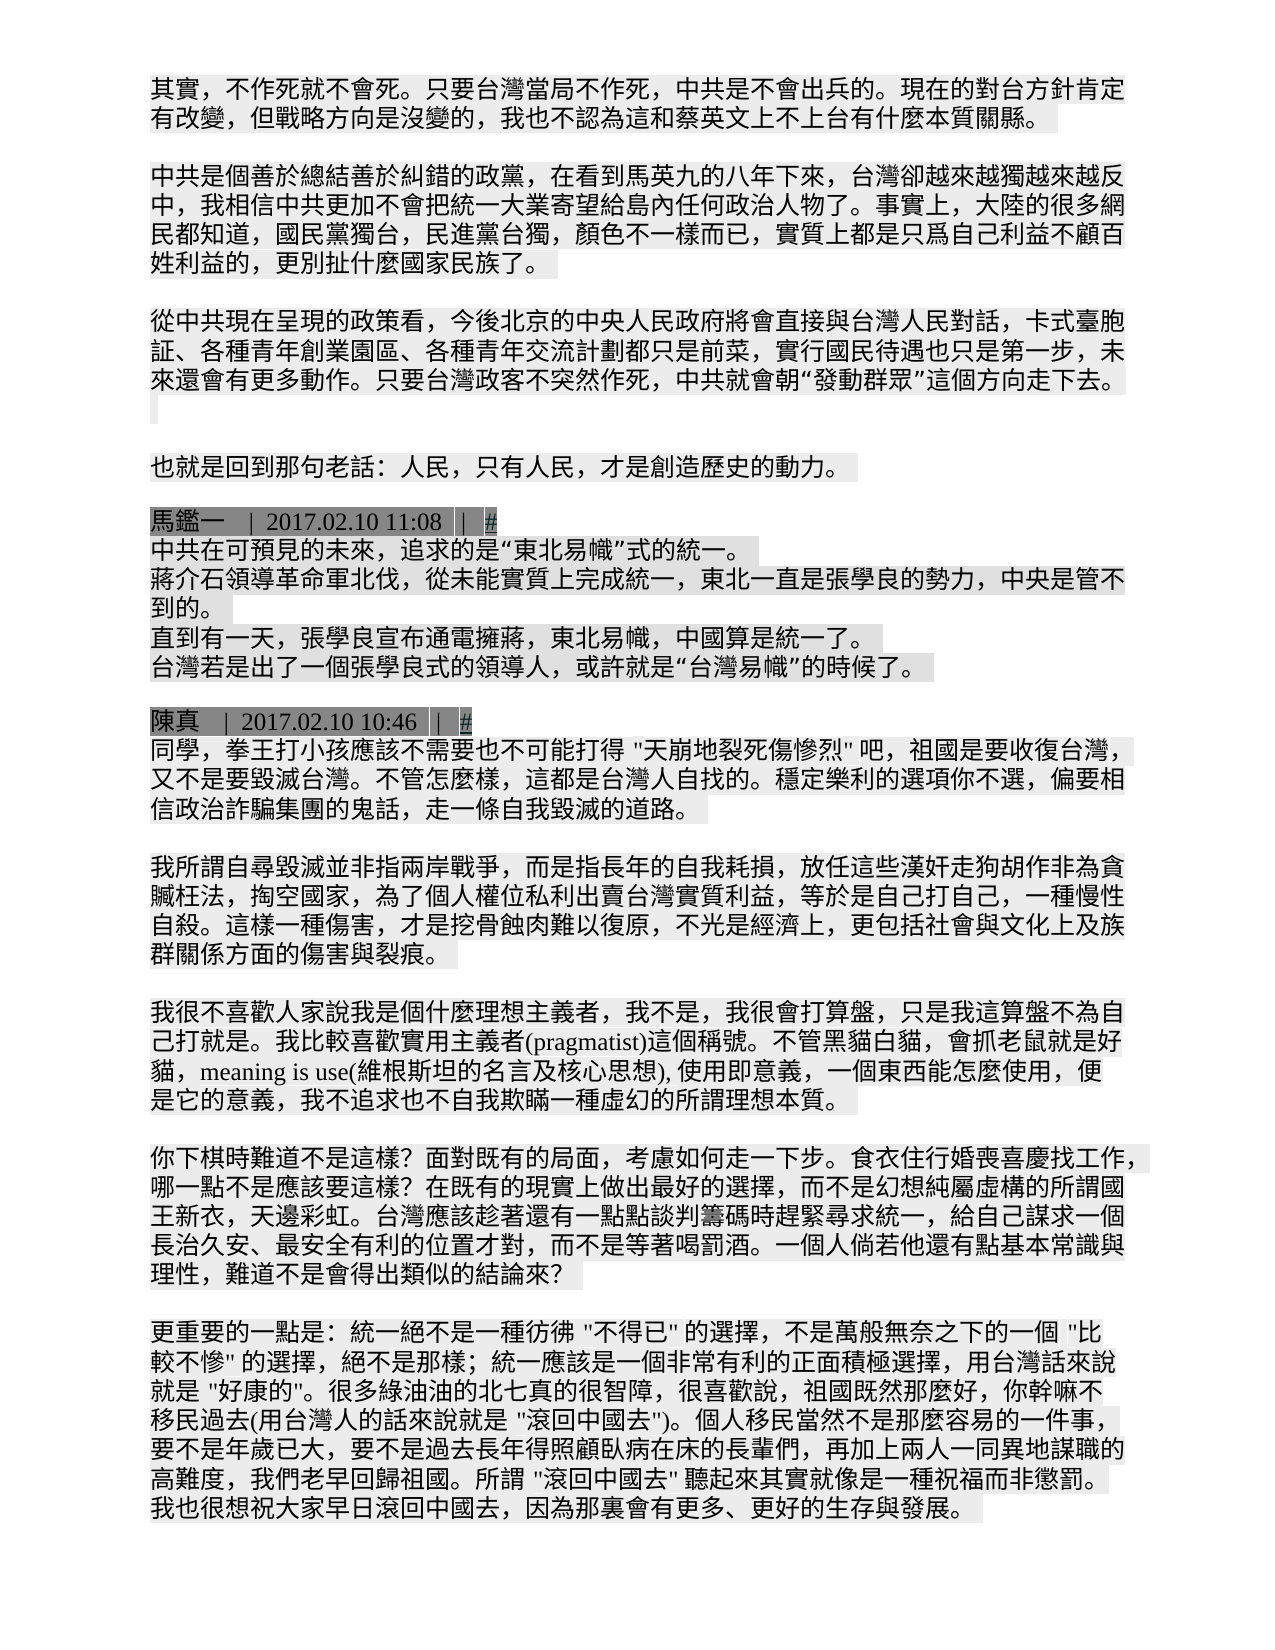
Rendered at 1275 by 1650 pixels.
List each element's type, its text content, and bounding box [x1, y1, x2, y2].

text 陳真 | 2017.02.10 10:46 | # [150, 707, 1125, 736]
text 馬鑑一 | 2017.02.10 11:08 | # [150, 507, 1125, 536]
text 其實，不作死就不會死。只要台灣當局不作死，中共是不會出兵的。現在的對台方針肯定有改變，但戰略方向是沒變的，我也不認為這和蔡英文上不上台有什麼本質關縣。 中共是個善於總結善於糾錯的政黨，在看到馬英九的八年下來，台灣卻越來越獨越來越反中，我相信中共更加不會把統一大業寄望給島內任何政治人物了。事實上，大陸的很多網民都知道，國民黨獨台，民進黨台獨，顏色不一樣而已，實質上都是只爲自己利益不顧百姓利益的，更別扯什麼國家民族了。 從中共現在呈現的政策看，今後北京的中央人民政府將會直接與台灣人民對話，卡式臺胞証、各種青年創業園區、各種青年交流計劃都只是前菜，實行國民待遇也只是第一步，未來還會有更多動作。只要台灣政客不突然作死，中共就會朝“發動群眾”這個方向走下去。 也就是回到那句老話：人民，只有人民，才是創造歷史的動力。 [150, 75, 1125, 482]
text 同學，拳王打小孩應該不需要也不可能打得 "天崩地裂死傷慘烈" 吧，祖國是要收復台灣，又不是要毀滅台灣。不管怎麼樣，這都是台灣人自找的。穩定樂利的選項你不選，偏要相信政治詐騙集團的鬼話，走一條自我毀滅的道路。 我所謂自尋毀滅並非指兩岸戰爭，而是指長年的自我耗損，放任這些漢奸走狗胡作非為貪贓枉法，掏空國家，為了個人權位私利出賣台灣實質利益，等於是自己打自己，一種慢性自殺。這樣一種傷害，才是挖骨蝕肉難以復原，不光是經濟上，更包括社會與文化上及族群關係方面的傷害與裂痕。 我很不喜歡人家說我是個什麼理想主義者，我不是，我很會打算盤，只是我這算盤不為自己打就是。我比較喜歡實用主義者(pragmatist)這個稱號。不管黑貓白貓，會抓老鼠就是好貓，meaning is use(維根斯坦的名言及核心思想), 使用即意義，一個東西能怎麼使用，便是它的意義，我不追求也不自我欺瞞一種虛幻的所謂理想本質。 你下棋時難道不是這樣？面對既有的局面，考慮如何走一下步。食衣住行婚喪喜慶找工作，哪一點不是應該要這樣？在既有的現實上做出最好的選擇，而不是幻想純屬虛構的所謂國王新衣，天邊彩虹。台灣應該趁著還有一點點談判籌碼時趕緊尋求統一，給自己謀求一個長治久安、最安全有利的位置才對，而不是等著喝罰酒。一個人倘若他還有點基本常識與理性，難道不是會得出類似的結論來？ 更重要的一點是：統一絕不是一種彷彿 "不得已" 的選擇，不是萬般無奈之下的一個 "比較不慘" 的選擇，絕不是那樣；統一應該是一個非常有利的正面積極選擇，用台灣話來說就是 "好康的"。很多綠油油的北七真的很智障，很喜歡說，祖國既然那麼好，你幹嘛不移民過去(用台灣人的話來說就是 "滾回中國去")。個人移民當然不是那麼容易的一件事，要不是年歲已大，要不是過去長年得照顧臥病在床的長輩們，再加上兩人一同異地謀職的高難度，我們老早回歸祖國。所謂 "滾回中國去" 聽起來其實就像是一種祝福而非懲罰。我也很想祝大家早日滾回中國去，因為那裏會有更多、更好的生存與發展。 不過，這畢竟是個人選擇。我要說的不是個人，因為每個人狀況不一樣，"滾回中國去" 究竟是好是壞也許說不準。但是，個人說不準，整個台灣做考量時卻說得準，因為擺在眼前的既定現實應該如何取捨實在太明顯了。今天的祖國倘若是四人幫當道，紅衛兵橫行，那我會說咱們還是離遠一點比較安全。但是，如今的大陸，早已今非昔比。所謂理想，所謂意義，不過就是在既有的、或是有可能創造出來的選項中，做出最好的選擇。 我的已故指導教授 Peter Lipton 在1991年寫了一本流傳甚廣的書，書名叫 "Inference to the Best Explanation"，介紹科學哲學上一個重要概念，簡單說，根據既有的事實或現象，在無數可能原因中找到一個最好的解釋。哇！你這不是廢話嗎？如果你只會講廢話，我看你去教幼稚園好了。非也，非也。就算是廢話，就如殷海光所說，歷史上有能力講出廢話的人倒是十分稀少，大部份人都只能講出蠢話鳥話或假話。 Inference to the Best Explanation 跟統獨當然沒有關係，大家不要緊張，我只是拿它當個比喻，做為一種啟發。即便是科學，我們也不是在尋找顛撲不破的真理，而只是在尋找一個在既有的無數選項中最好或比較好的解釋或解決方法。講究精確與絕對的科學尚且如此 "務實"，有關人的生活之考量，難道不也應該如此？ 比方說，我很想移民冥王星，但我總不可能什麼也不做，就只堅持著這個遠大理想。在既有的能力下，別說冥王星，我連一海之隔的祖國大陸我都去不了，於是決定先從台南移民來高雄，只要比過去好一點點，那也許就是一個好的選擇，我並不企求找到一個最終的真理之路。算盤應該就是這麼打的。 [150, 736, 1125, 1552]
text 中共在可預見的未來，追求的是“東北易幟”式的統一。 蔣介石領導革命軍北伐，從未能實質上完成統一，東北一直是張學良的勢力，中央是管不到的。 直到有一天，張學良宣布通電擁蔣，東北易幟，中國算是統一了。 台灣若是出了一個張學良式的領導人，或許就是“台灣易幟”的時候了。 [150, 536, 1125, 682]
